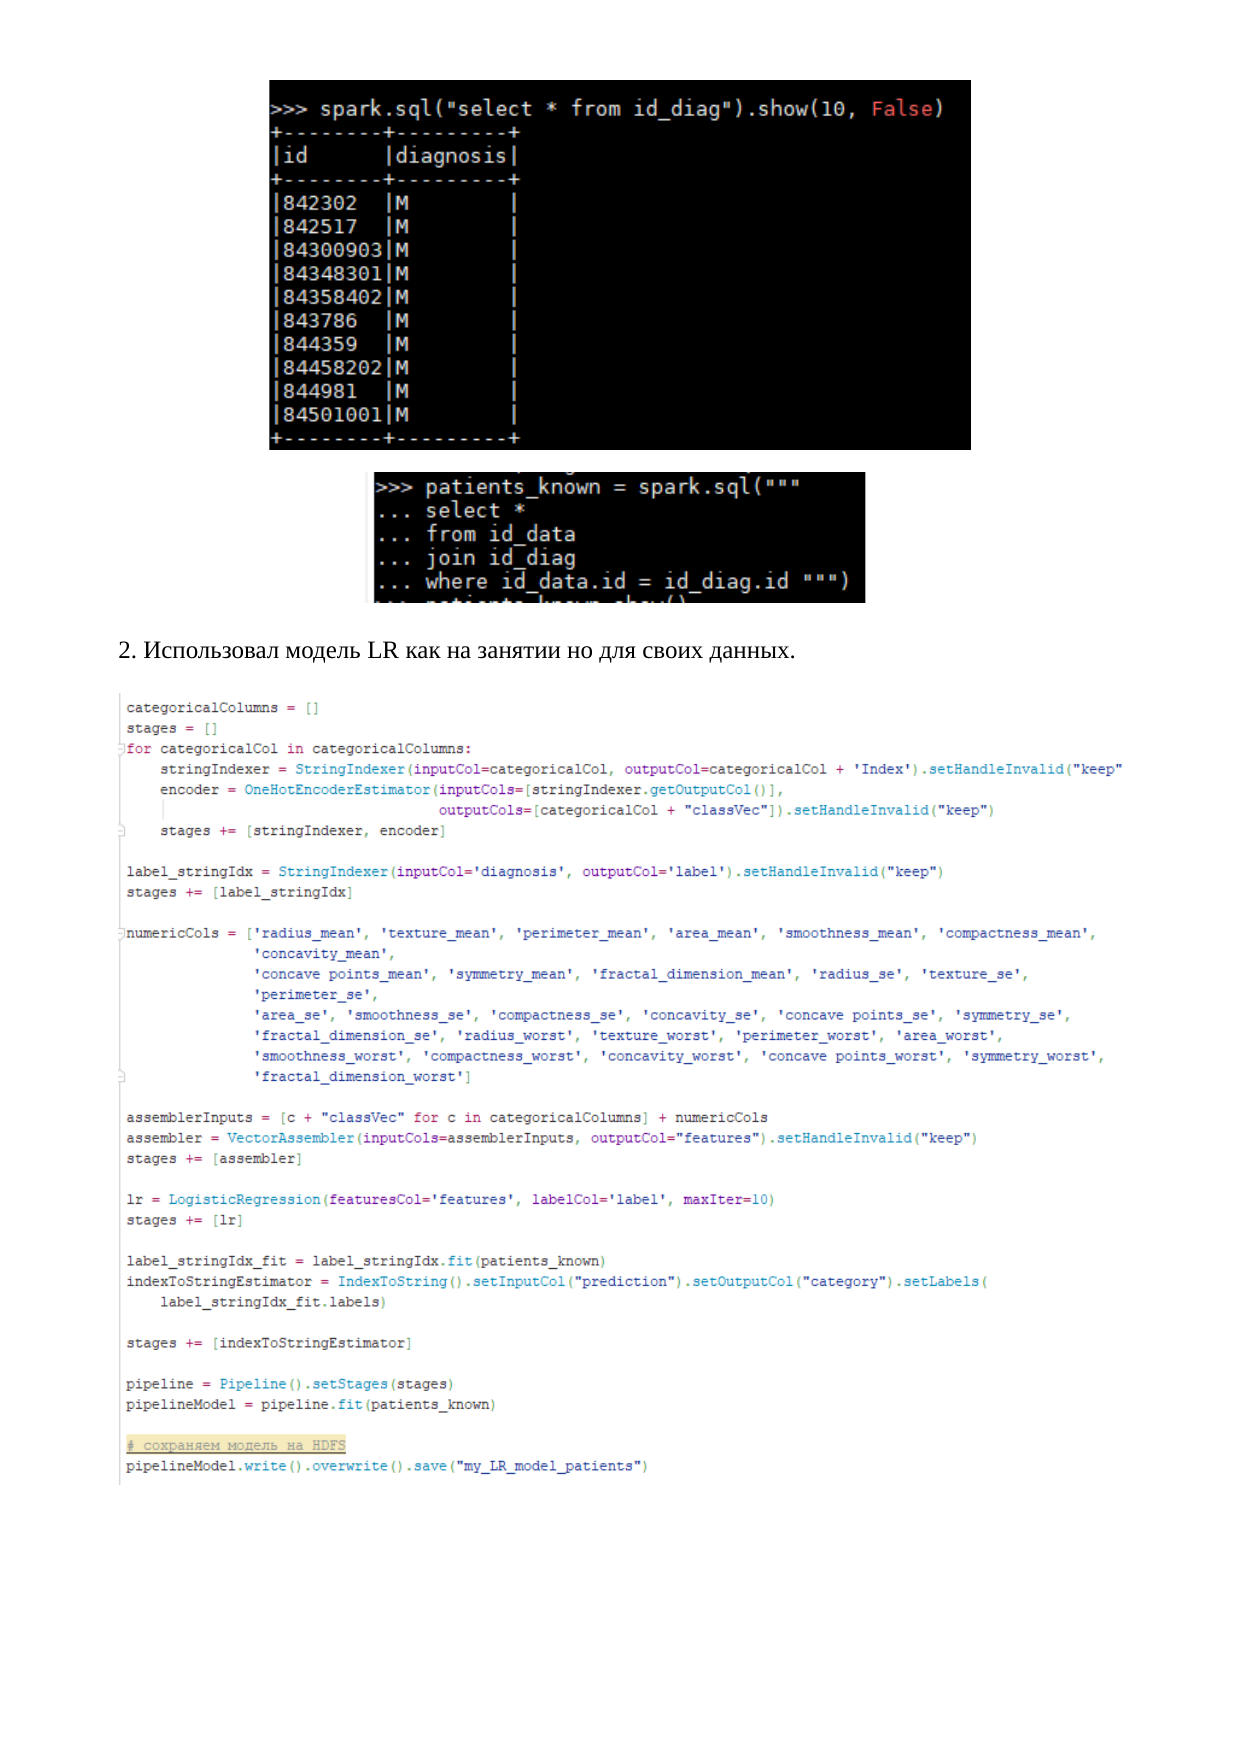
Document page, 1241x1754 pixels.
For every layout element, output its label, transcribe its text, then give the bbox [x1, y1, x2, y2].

picture [118, 693, 1123, 1485]
text 2. Использовал модель LR как на занятии но для своих данных. [118, 636, 1122, 664]
picture [269, 80, 971, 450]
picture [365, 472, 866, 603]
